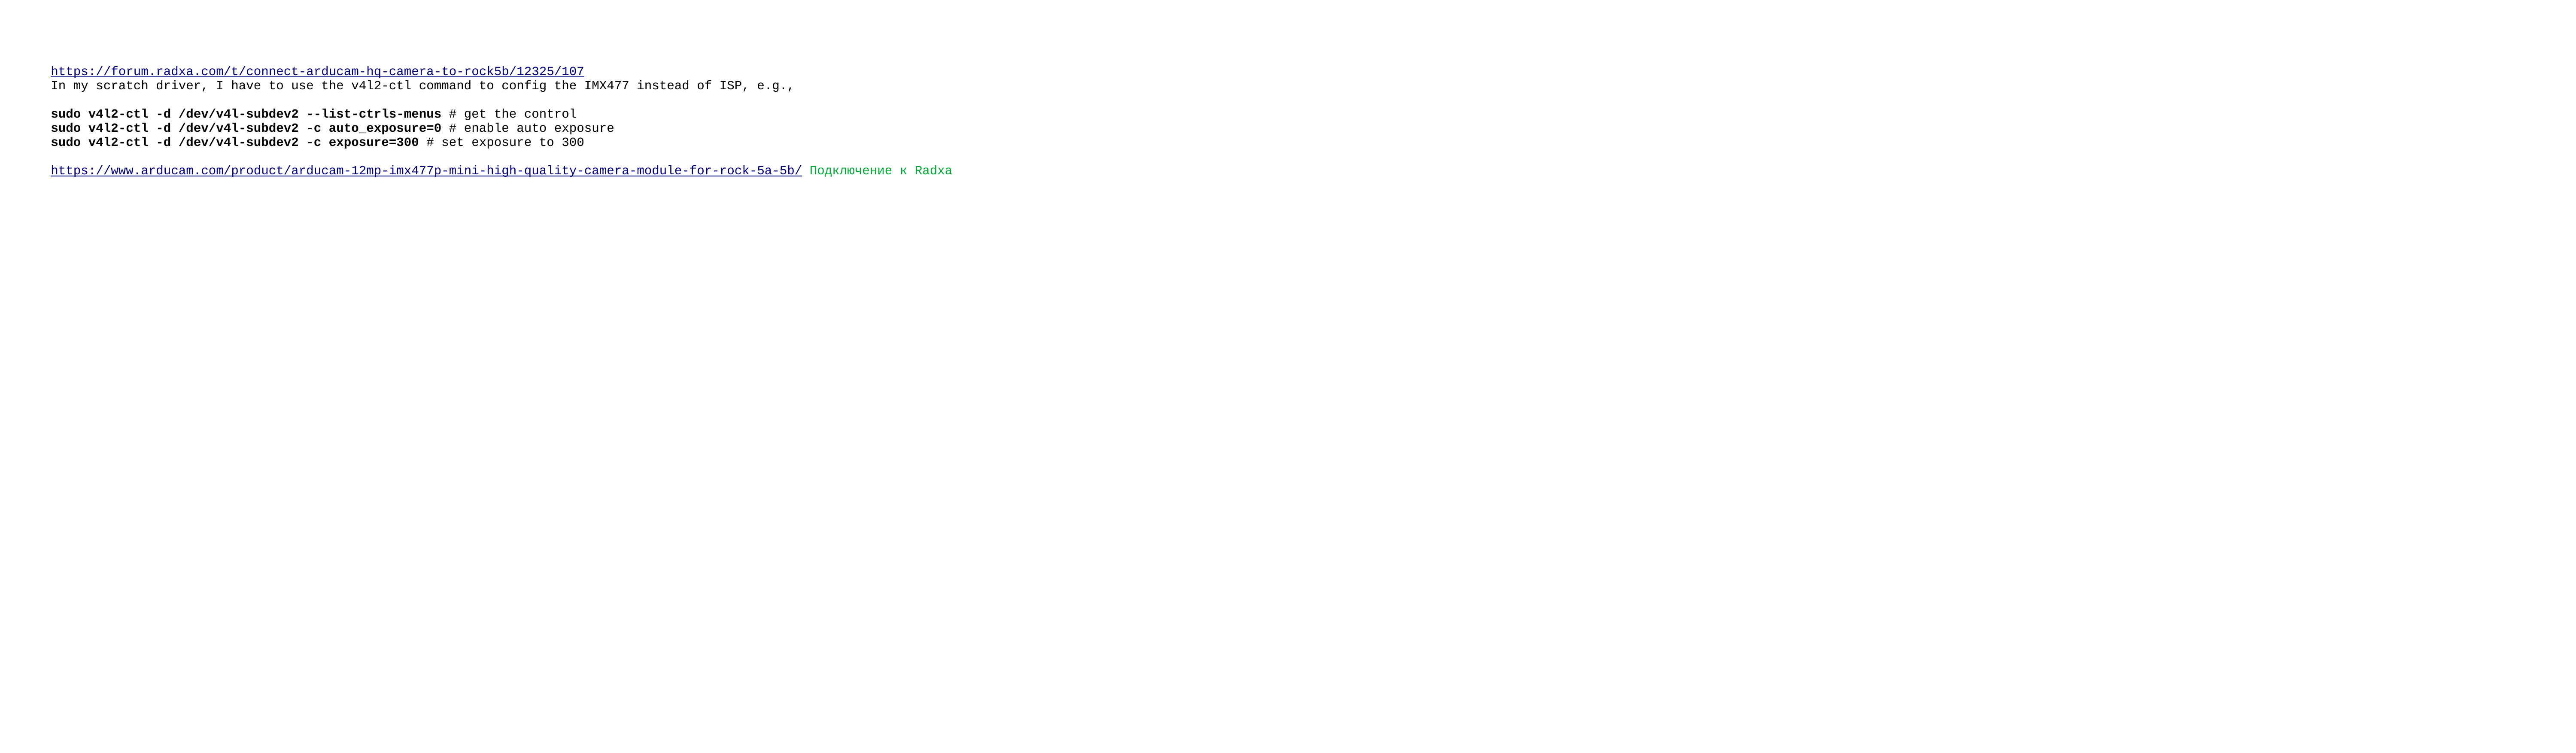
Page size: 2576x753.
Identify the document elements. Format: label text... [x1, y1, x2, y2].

text https://forum.radxa.com/t/connect-arducam-hq-camera-to-rock5b/12325/107 [51, 65, 2525, 79]
text sudo v4l2-ctl -d /dev/v4l-subdev2 -c auto_exposure=0 # enable auto exposure [51, 121, 2525, 136]
text sudo v4l2-ctl -d /dev/v4l-subdev2 -c exposure=300 # set exposure to 300 [51, 136, 2525, 150]
text sudo v4l2-ctl -d /dev/v4l-subdev2 --list-ctrls-menus # get the control [51, 107, 2525, 121]
text In my scratch driver, I have to use the v4l2-ctl command to config the IMX477 instead of ISP, e.g., [51, 79, 2525, 93]
text https://www.arducam.com/product/arducam-12mp-imx477p-mini-high-quality-camera-module-for-rock-5a-5b/ Подключение к Radxa [51, 164, 2525, 178]
